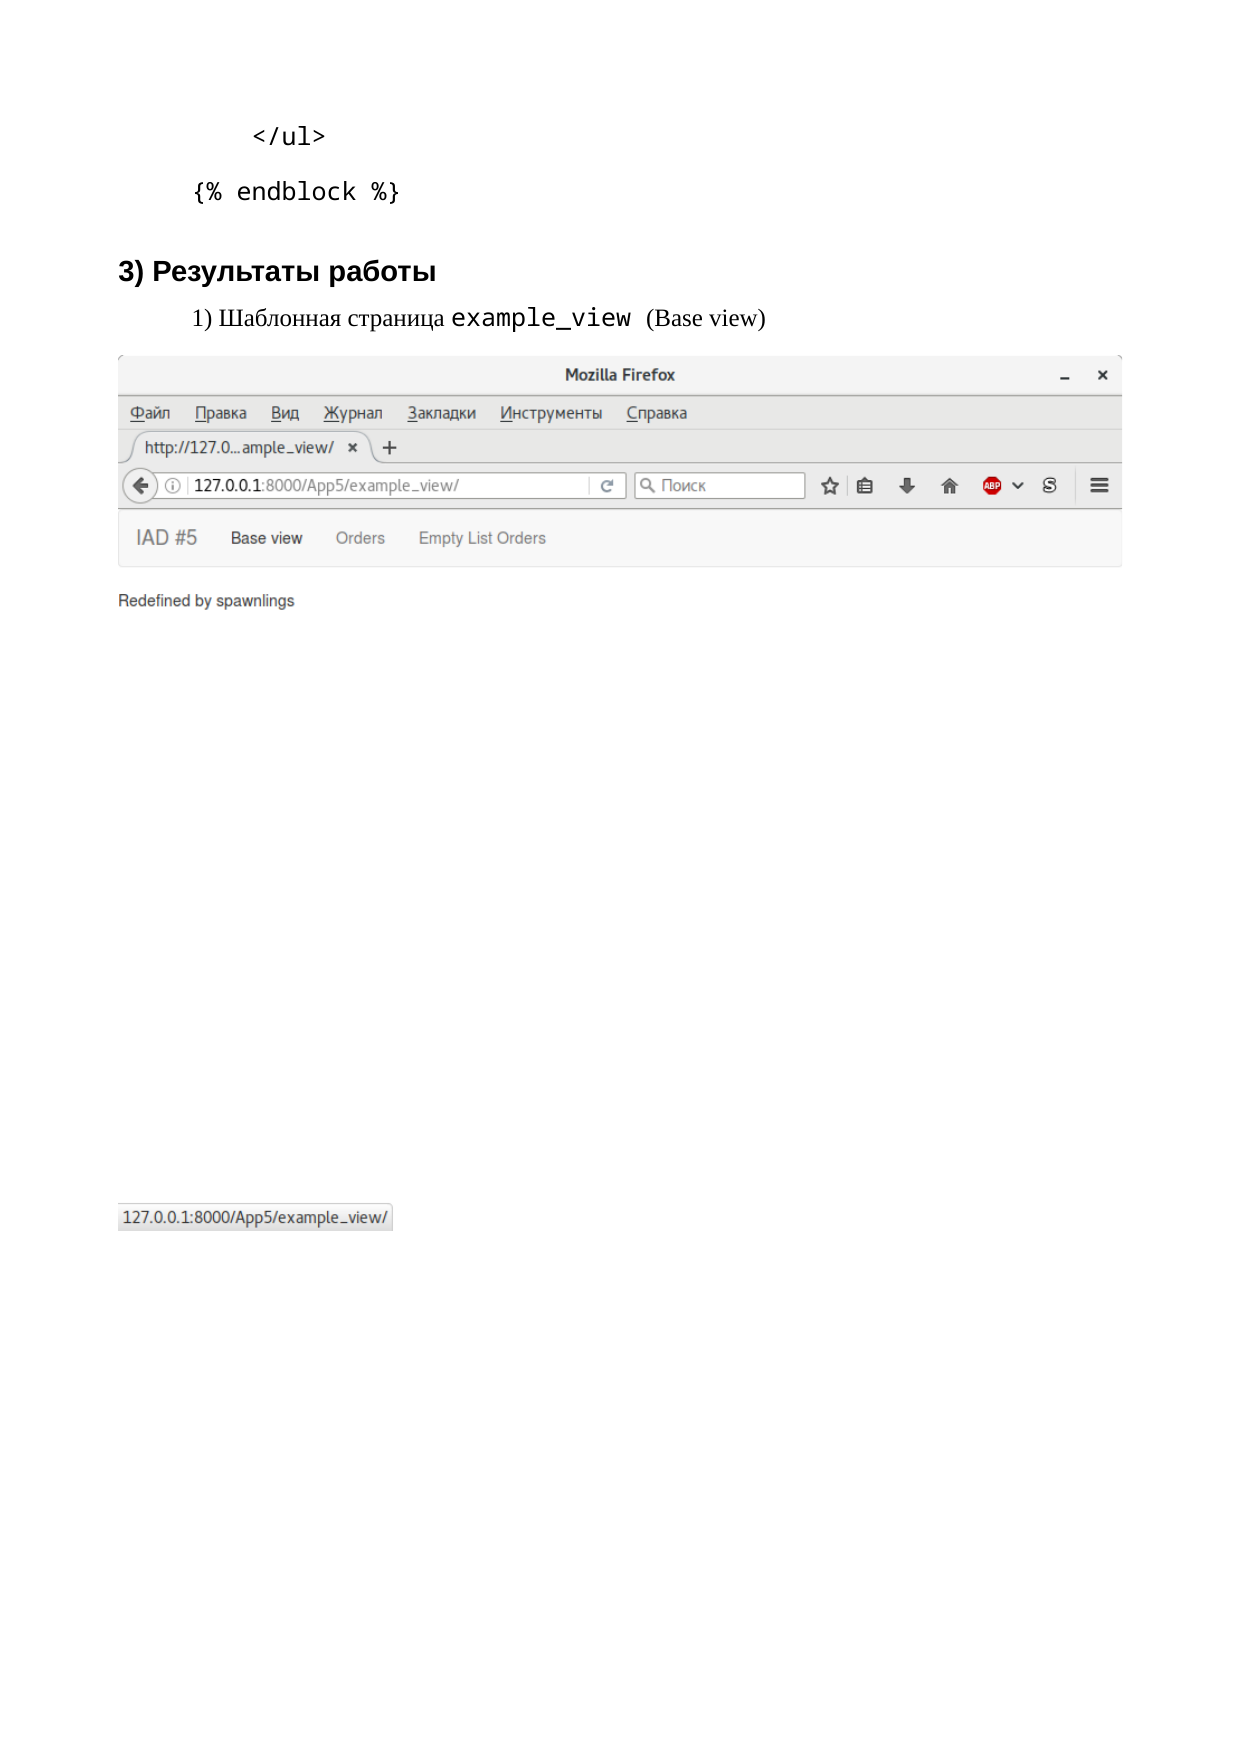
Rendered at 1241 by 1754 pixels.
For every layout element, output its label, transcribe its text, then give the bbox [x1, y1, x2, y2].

text {% endblock %} [118, 173, 1122, 208]
subtitle 3) Результаты работы [118, 254, 1122, 287]
text 1) Шаблонная страница example_view (Base view) [118, 300, 1122, 334]
text </ul> [118, 118, 1122, 152]
